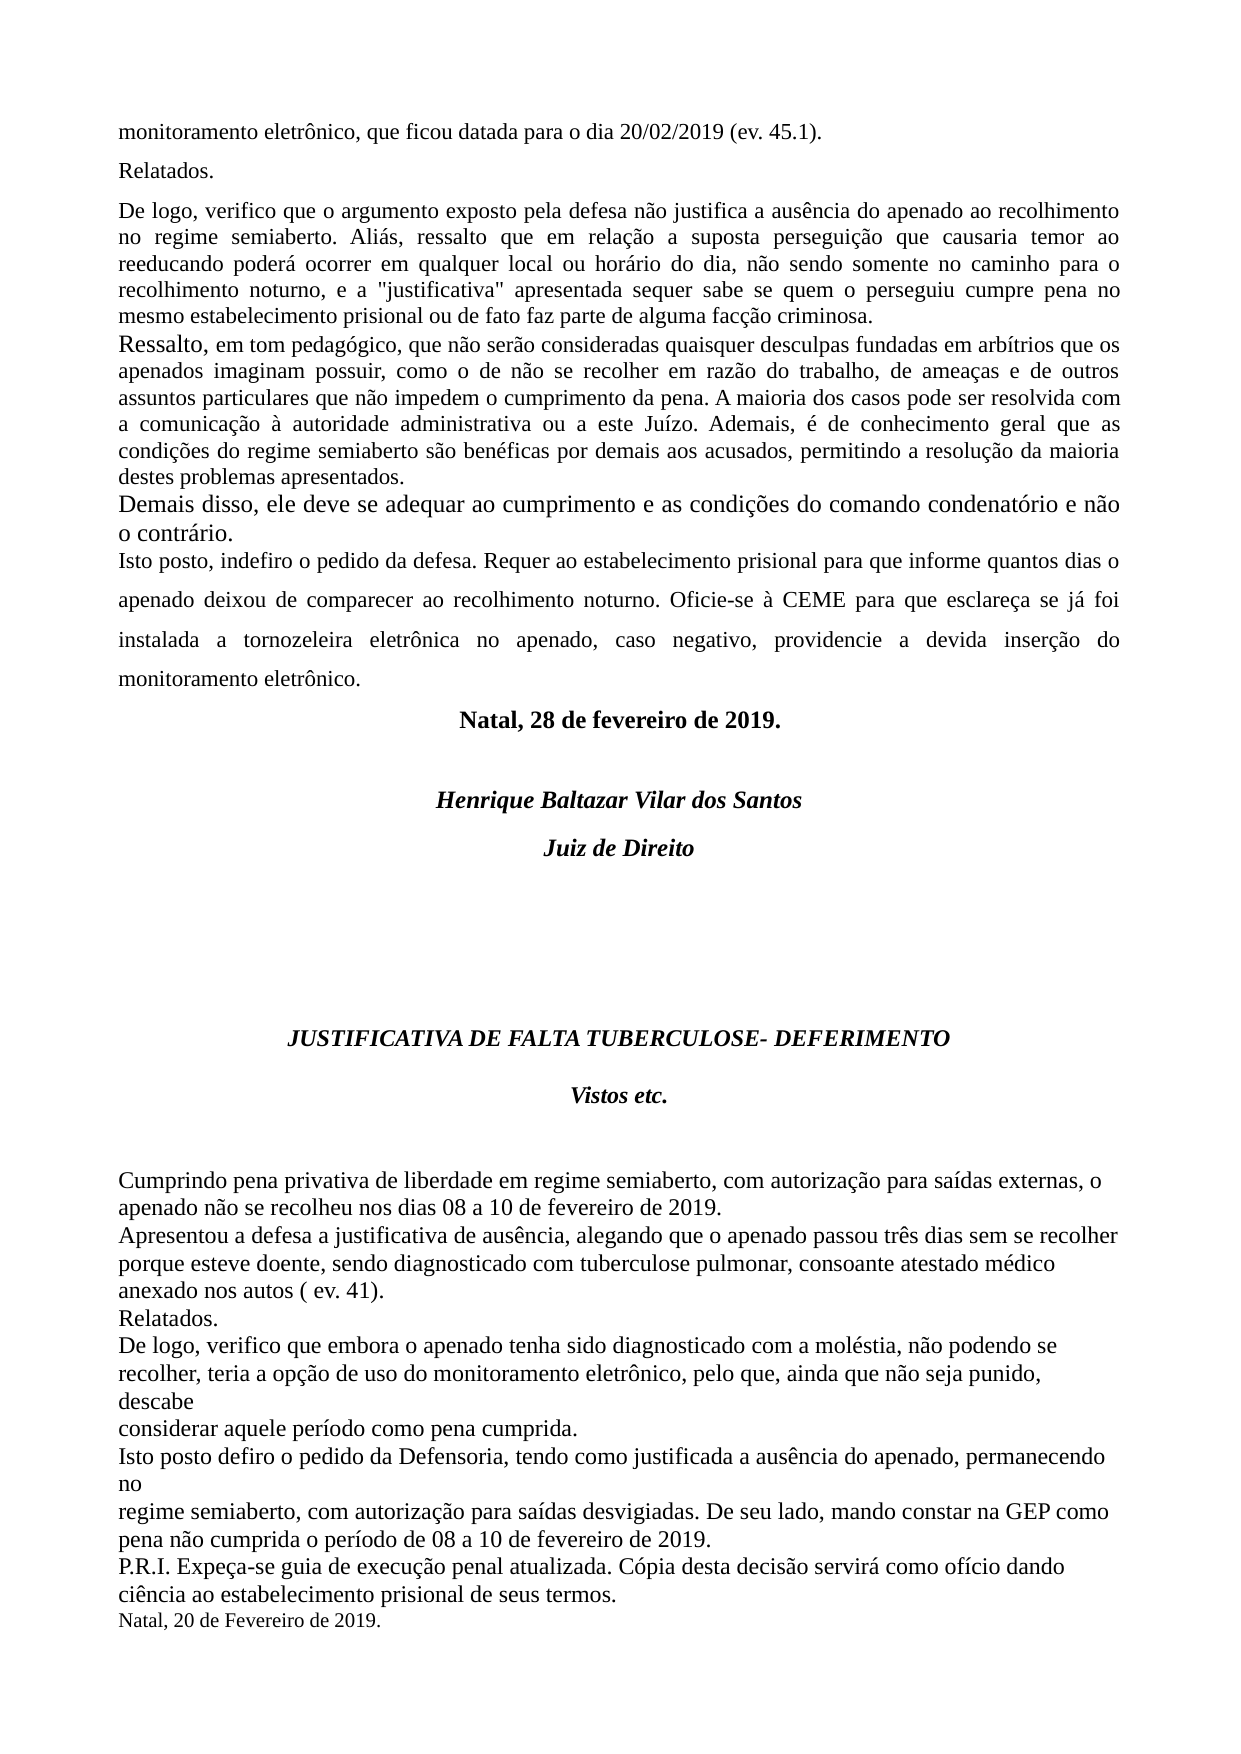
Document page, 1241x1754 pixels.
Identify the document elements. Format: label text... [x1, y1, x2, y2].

text Henrique Baltazar Vilar dos Santos [118, 785, 1122, 814]
text Isto posto defiro o pedido da Defensoria, tendo como justificada a ausência do apenado, permanecendo no [118, 1442, 1122, 1497]
text recolher, teria a opção de uso do monitoramento eletrônico, pelo que, ainda que não seja punido, descabe [118, 1359, 1122, 1414]
text De logo, verifico que embora o apenado tenha sido diagnosticado com a moléstia, não podendo se [118, 1331, 1122, 1359]
text Vistos etc. [118, 1081, 1122, 1108]
text anexado nos autos ( ev. 41). [118, 1276, 1122, 1304]
text JUSTIFICATIVA DE FALTA TUBERCULOSE- DEFERIMENTO [118, 1024, 1122, 1052]
text Isto posto, indefiro o pedido da defesa. Requer ao estabelecimento prisional para que informe quantos dias o apenado deixou de comparecer ao recolhimento noturno. Oficie-se à CEME para que esclareça se já foi instalada a tornozeleira eletrônica no apenado, caso negativo, providencie a devida inserção do monitoramento eletrônico. [118, 547, 1122, 692]
text apenado não se recolheu nos dias 08 a 10 de fevereiro de 2019. [118, 1193, 1122, 1221]
text P.R.I. Expeça-se guia de execução penal atualizada. Cópia desta decisão servirá como ofício dando [118, 1552, 1122, 1580]
text Ressalto, em tom pedagógico, que não serão consideradas quaisquer desculpas fundadas em arbítrios que os apenados imaginam possuir, como o de não se recolher em razão do trabalho, de ameaças e de outros assuntos particulares que não impedem o cumprimento da pena. A maioria dos casos pode ser resolvida com a comunicação à autoridade administrativa ou a este Juízo. Ademais, é de conhecimento geral que as condições do regime semiaberto são benéficas por demais aos acusados, permitindo a resolução da maioria destes problemas apresentados. [118, 329, 1122, 489]
text ciência ao estabelecimento prisional de seus termos. [118, 1580, 1122, 1607]
text monitoramento eletrônico, que ficou datada para o dia 20/02/2019 (ev. 45.1). [118, 118, 1122, 144]
text Juiz de Direito [118, 833, 1122, 862]
text Natal, 28 de fevereiro de 2019. [118, 705, 1122, 767]
text De logo, verifico que o argumento exposto pela defesa não justifica a ausência do apenado ao recolhimento no regime semiaberto. Aliás, ressalto que em relação a suposta perseguição que causaria temor ao reeducando poderá ocorrer em qualquer local ou horário do dia, não sendo somente no caminho para o recolhimento noturno, e a "justificativa" apresentada sequer sabe se quem o perseguiu cumpre pena no mesmo estabelecimento prisional ou de fato faz parte de alguma facção criminosa. [118, 197, 1122, 329]
text considerar aquele período como pena cumprida. [118, 1414, 1122, 1442]
text Apresentou a defesa a justificativa de ausência, alegando que o apenado passou três dias sem se recolher [118, 1221, 1122, 1249]
text porque esteve doente, sendo diagnosticado com tuberculose pulmonar, consoante atestado médico [118, 1249, 1122, 1276]
text Relatados. [118, 1304, 1122, 1331]
text Cumprindo pena privativa de liberdade em regime semiaberto, com autorização para saídas externas, o [118, 1166, 1122, 1193]
text Natal, 20 de Fevereiro de 2019. [118, 1607, 1122, 1632]
text Relatados. [118, 158, 1122, 184]
text pena não cumprida o período de 08 a 10 de fevereiro de 2019. [118, 1525, 1122, 1552]
text regime semiaberto, com autorização para saídas desvigiadas. De seu lado, mando constar na GEP como [118, 1497, 1122, 1525]
text Demais disso, ele deve se adequar ao cumprimento e as condições do comando condenatório e não o contrário. [118, 489, 1122, 547]
